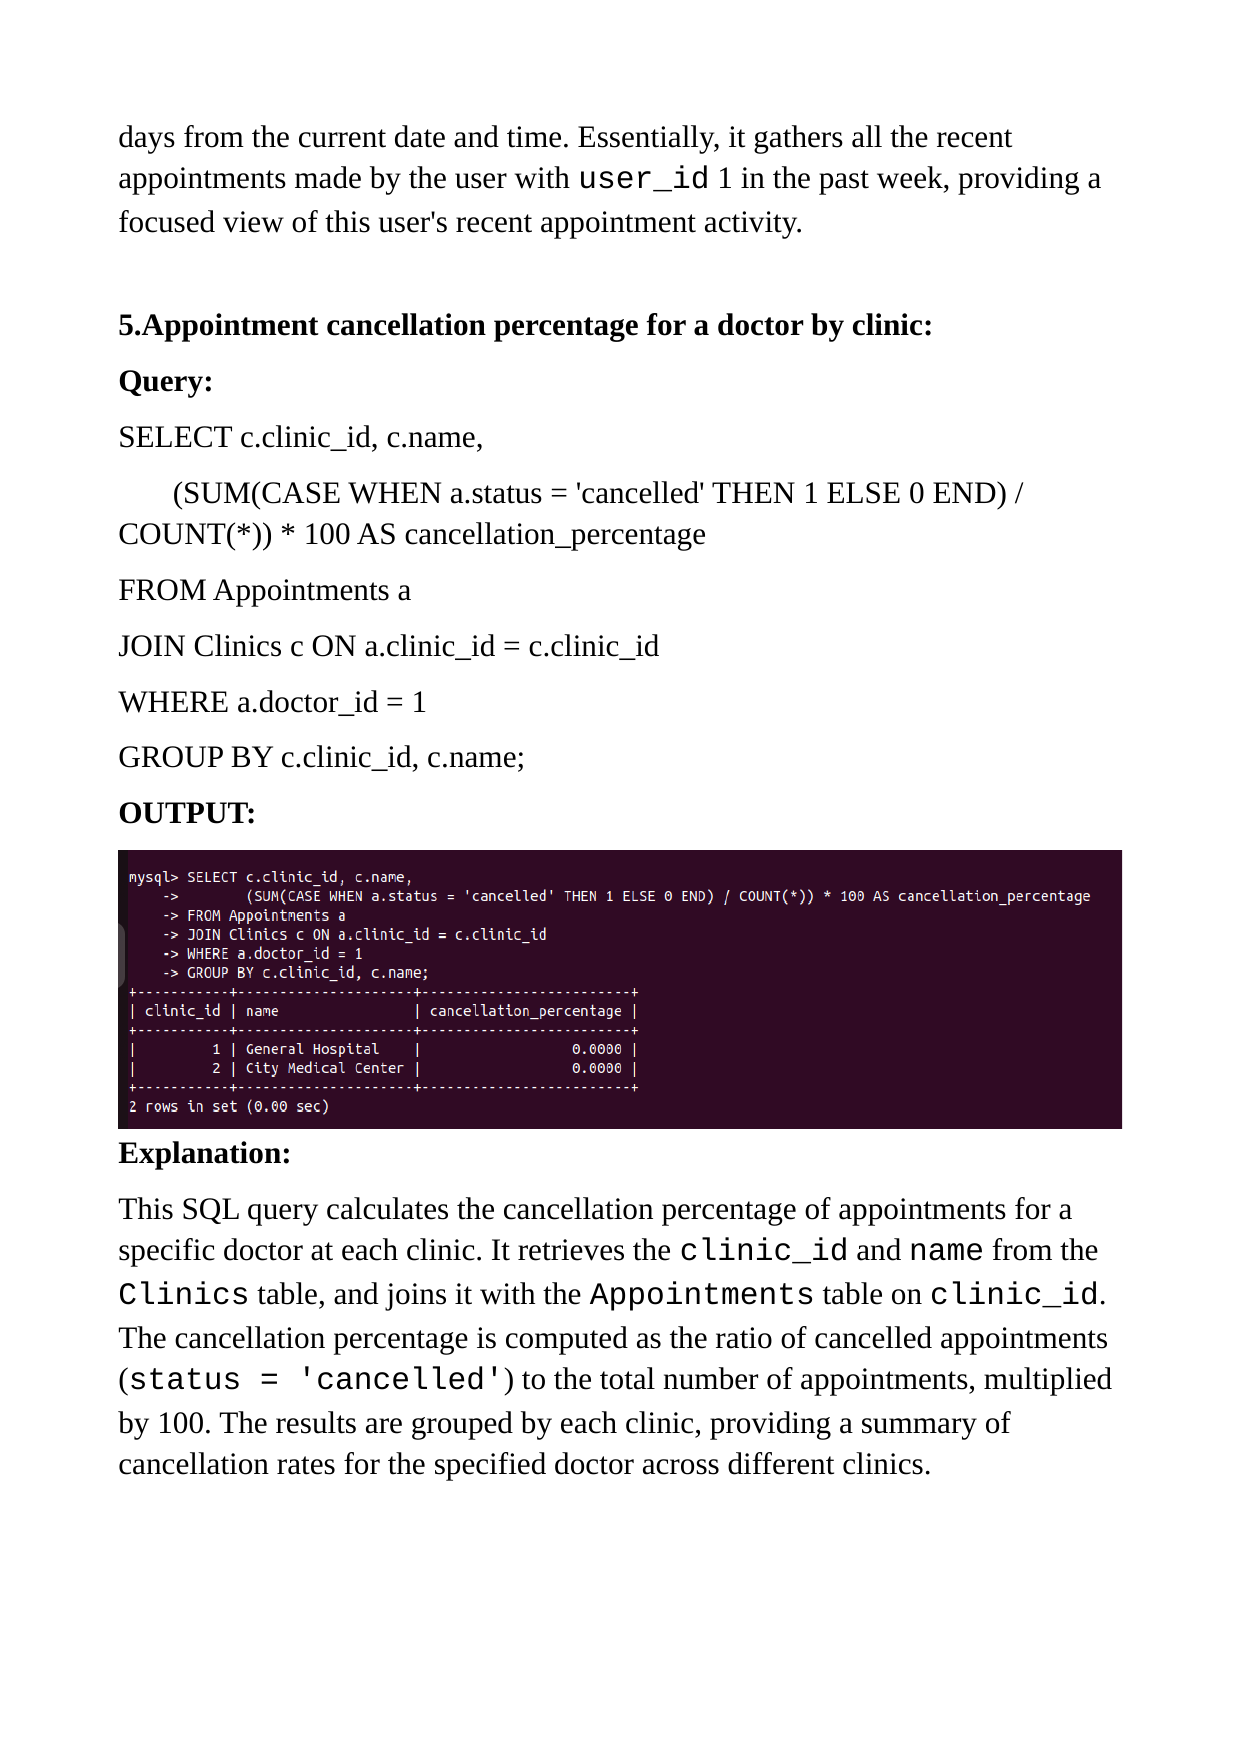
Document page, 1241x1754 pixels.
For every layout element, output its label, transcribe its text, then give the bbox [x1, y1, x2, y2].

text FROM Appointments a [118, 571, 1122, 607]
text Explanation: [118, 1129, 1122, 1170]
text SELECT c.clinic_id, c.name, [118, 418, 1122, 454]
text WHERE a.doctor_id = 1 [118, 683, 1122, 719]
text OUTPUT: [118, 794, 1122, 831]
text GROUP BY c.clinic_id, c.name; [118, 739, 1122, 775]
text (SUM(CASE WHEN a.status = 'cancelled' THEN 1 ELSE 0 END) / COUNT(*)) * 100 AS cancellation_percentage [118, 474, 1122, 551]
text This SQL query calculates the cancellation percentage of appointments for a specific doctor at each clinic. It retrieves the clinic_id and name from the Clinics table, and joins it with the Appointments table on clinic_id. The cancellation percentage is computed as the ratio of cancelled appointments (status = 'cancelled') to the total number of appointments, multiplied by 100. The results are grouped by each clinic, providing a summary of cancellation rates for the specified doctor across different clinics. [118, 1190, 1122, 1481]
text 5.Appointment cancellation percentage for a doctor by clinic: [118, 307, 1122, 343]
text days from the current date and time. Essentially, it gathers all the recent appointments made by the user with user_id 1 in the past week, providing a focused view of this user's recent appointment activity. [118, 118, 1122, 239]
picture [118, 850, 1123, 1129]
text JOIN Clinics c ON a.clinic_id = c.clinic_id [118, 627, 1122, 663]
text Query: [118, 362, 1122, 398]
